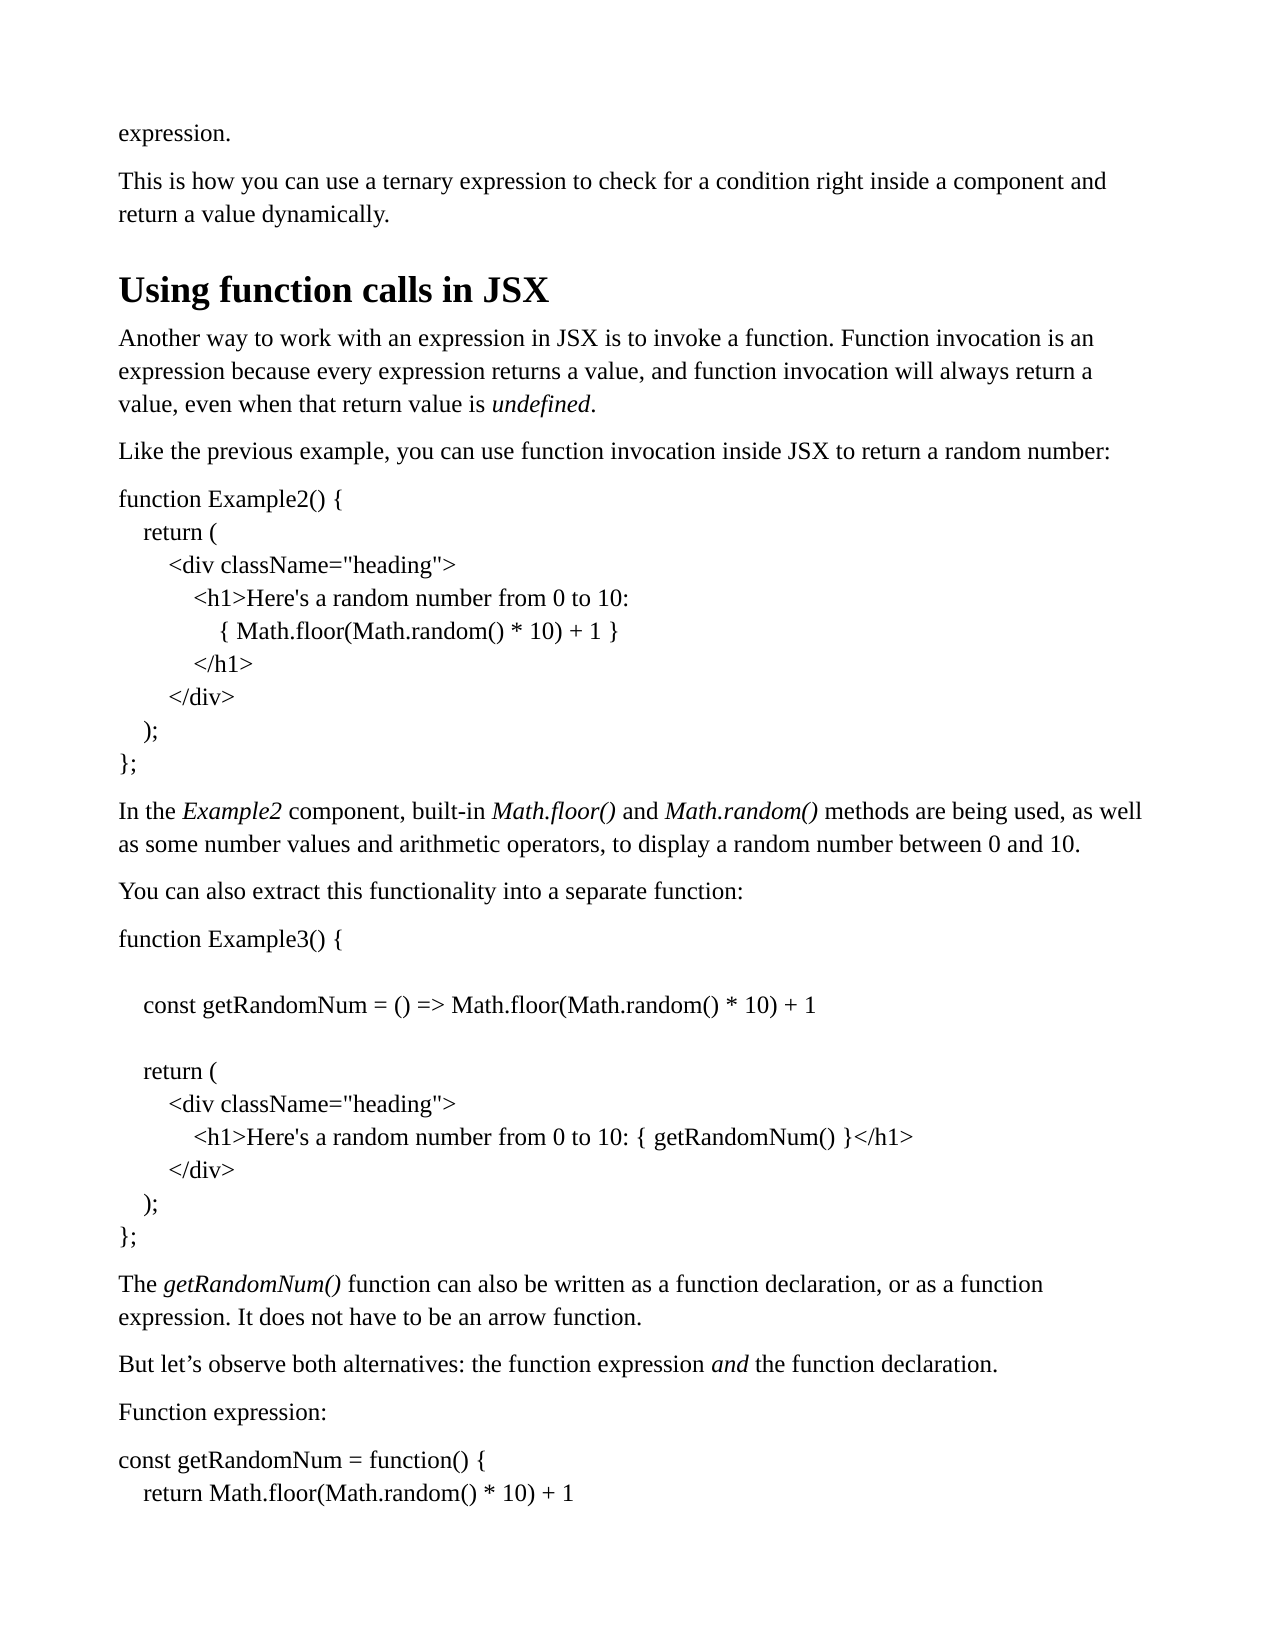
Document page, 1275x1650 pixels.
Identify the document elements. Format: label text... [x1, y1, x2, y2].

text You can also extract this functionality into a separate function: [118, 876, 1157, 905]
text Function expression: [118, 1397, 1157, 1426]
text </div> [118, 1155, 1157, 1184]
subtitle Using function calls in JSX [118, 267, 1157, 310]
text const getRandomNum = function() { [118, 1445, 1157, 1473]
text function Example3() { [118, 924, 1157, 953]
text return Math.floor(Math.random() * 10) + 1 [118, 1478, 1157, 1506]
text <div className="heading"> [118, 550, 1157, 579]
text return ( [118, 517, 1157, 546]
text In the Example2 component, built-in Math.floor() and Math.random() methods are being used, as well as some number values and arithmetic operators, to display a random number between 0 and 10. [118, 796, 1157, 858]
text ); [118, 1188, 1157, 1217]
text <h1>Here's a random number from 0 to 10: [118, 583, 1157, 612]
text </div> [118, 682, 1157, 711]
text </h1> [118, 649, 1157, 678]
text Like the previous example, you can use function invocation inside JSX to return a random number: [118, 436, 1157, 465]
text { Math.floor(Math.random() * 10) + 1 } [118, 616, 1157, 645]
text ); [118, 715, 1157, 744]
text function Example2() { [118, 484, 1157, 513]
text return ( [118, 1056, 1157, 1085]
text Another way to work with an expression in JSX is to invoke a function. Function invocation is an expression because every expression returns a value, and function invocation will always return a value, even when that return value is undefined. [118, 323, 1157, 418]
text But let’s observe both alternatives: the function expression and the function declaration. [118, 1349, 1157, 1378]
text }; [118, 748, 1157, 777]
text <div className="heading"> [118, 1089, 1157, 1118]
text The getRandomNum() function can also be written as a function declaration, or as a function expression. It does not have to be an arrow function. [118, 1269, 1157, 1331]
text This is how you can use a ternary expression to check for a condition right inside a component and return a value dynamically. [118, 166, 1157, 227]
text const getRandomNum = () => Math.floor(Math.random() * 10) + 1 [118, 990, 1157, 1019]
text <h1>Here's a random number from 0 to 10: { getRandomNum() }</h1> [118, 1122, 1157, 1151]
text }; [118, 1221, 1157, 1250]
text expression. [118, 118, 1157, 147]
